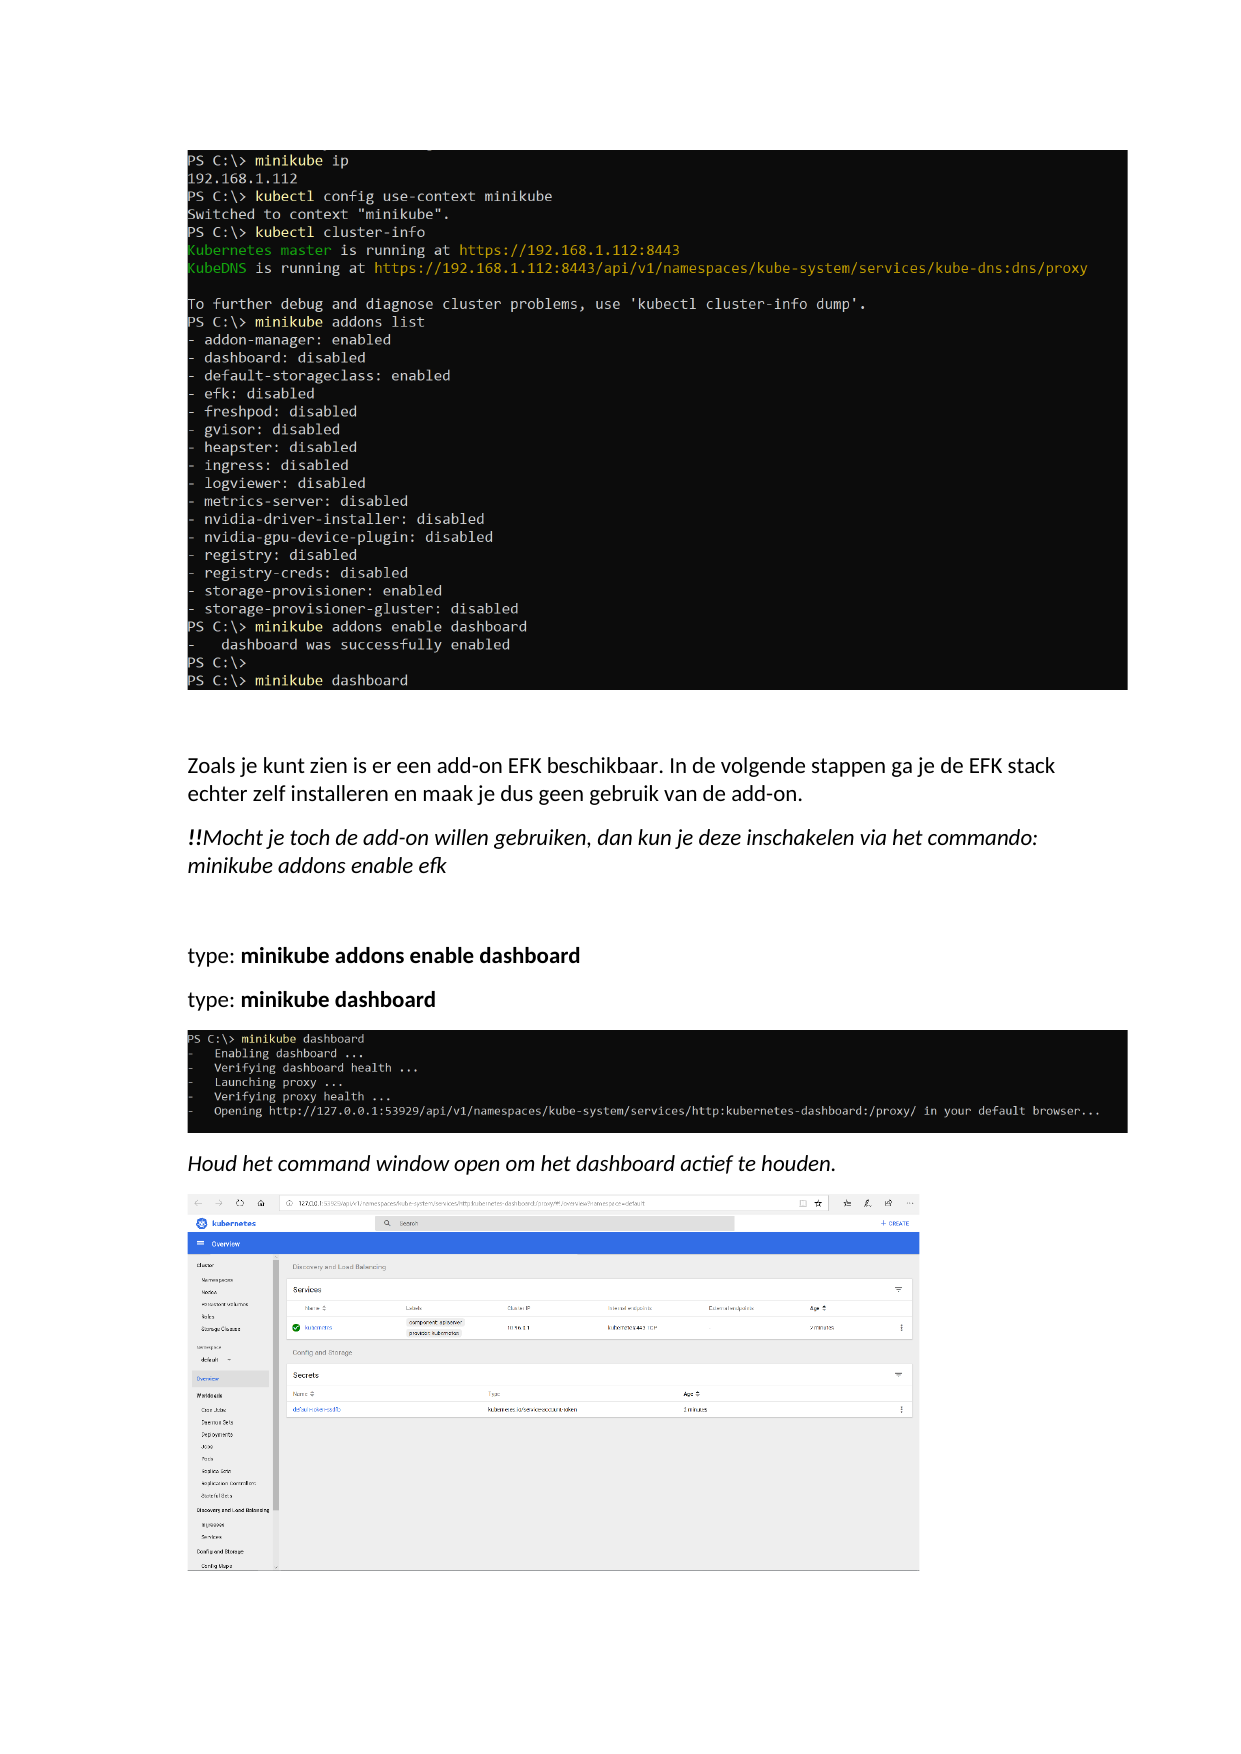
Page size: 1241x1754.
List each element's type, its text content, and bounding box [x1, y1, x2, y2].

text type: minikube dashboard [187, 986, 1090, 1013]
text type: minikube addons enable dashboard [187, 941, 1090, 969]
text Zoals je kunt zien is er een add-on EFK beschikbaar. In de volgende stappen ga je de EFK stack echter zelf installeren en maak je dus geen gebruik van de add-on. [187, 751, 1090, 807]
text !!Mocht je toch de add-on willen gebruiken, dan kun je deze inschakelen via het commando: minikube addons enable efk [187, 823, 1090, 879]
text Houd het command window open om het dashboard actief te houden. [187, 1149, 1090, 1177]
